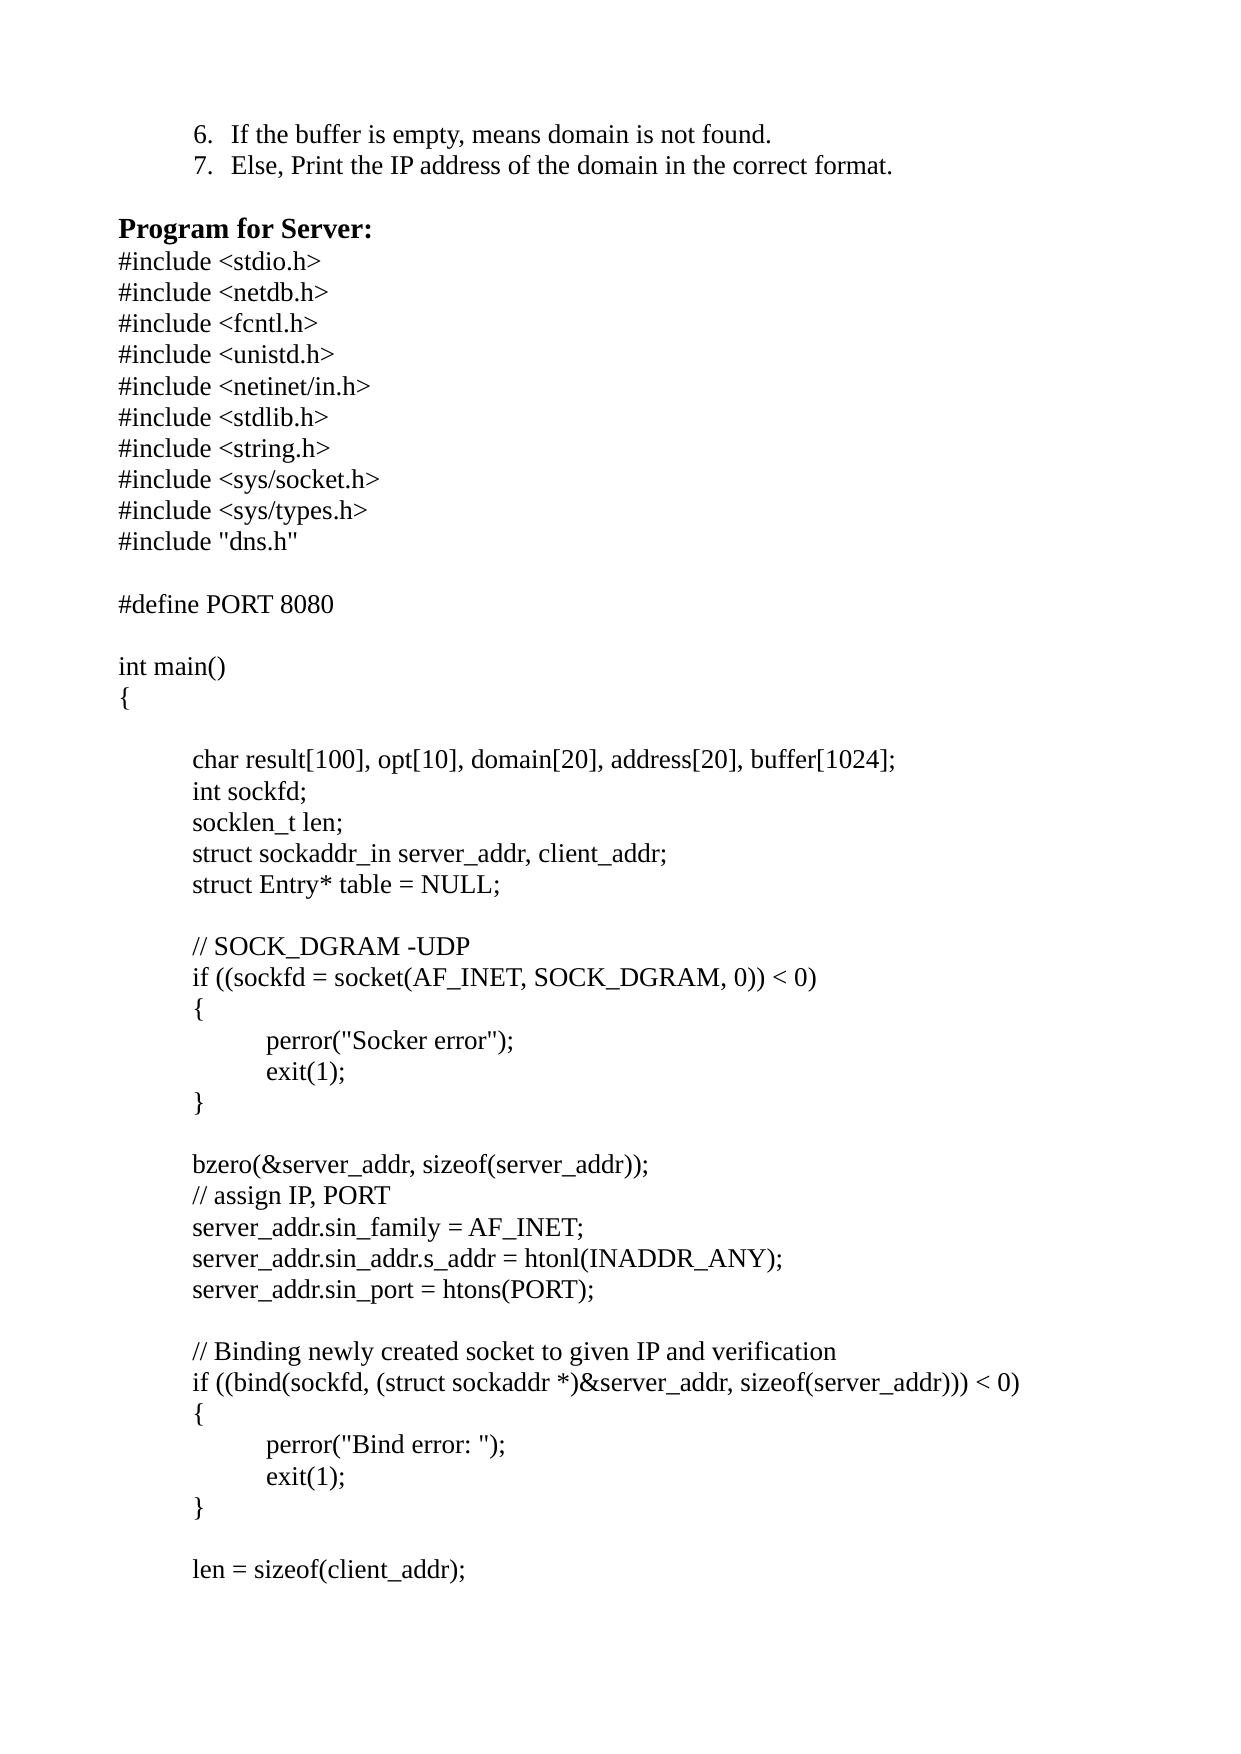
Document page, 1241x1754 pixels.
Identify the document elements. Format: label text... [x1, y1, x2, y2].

text // SOCK_DGRAM -UDP [118, 930, 1122, 961]
text #include <stdio.h> [118, 245, 1122, 276]
text #include <sys/socket.h> [118, 463, 1122, 494]
text socklen_t len; [118, 806, 1122, 837]
text } [118, 1491, 1122, 1522]
text #include <netinet/in.h> [118, 370, 1122, 401]
text #include <fcntl.h> [118, 307, 1122, 338]
text #include <netdb.h> [118, 276, 1122, 307]
text #include "dns.h" [118, 525, 1122, 557]
text #include <stdlib.h> [118, 401, 1122, 432]
text Program for Server: [118, 212, 1122, 245]
text perror("Bind error: "); [118, 1429, 1122, 1460]
text server_addr.sin_family = AF_INET; [118, 1211, 1122, 1242]
text #include <string.h> [118, 432, 1122, 463]
list If the buffer is empty, means domain is not found. [193, 118, 1122, 149]
text server_addr.sin_addr.s_addr = htonl(INADDR_ANY); [118, 1242, 1122, 1273]
text exit(1); [118, 1460, 1122, 1491]
text #include <unistd.h> [118, 338, 1122, 370]
text exit(1); [118, 1055, 1122, 1086]
text // Binding newly created socket to given IP and verification [118, 1335, 1122, 1366]
text #include <sys/types.h> [118, 494, 1122, 525]
text { [118, 1397, 1122, 1429]
text bzero(&server_addr, sizeof(server_addr)); [118, 1148, 1122, 1179]
text { [118, 681, 1122, 712]
list Else, Print the IP address of the domain in the correct format. [193, 149, 1122, 180]
text len = sizeof(client_addr); [118, 1553, 1122, 1584]
text server_addr.sin_port = htons(PORT); [118, 1273, 1122, 1304]
text } [118, 1086, 1122, 1117]
text { [118, 993, 1122, 1024]
text if ((sockfd = socket(AF_INET, SOCK_DGRAM, 0)) < 0) [118, 961, 1122, 993]
text if ((bind(sockfd, (struct sockaddr *)&server_addr, sizeof(server_addr))) < 0) [118, 1366, 1122, 1397]
text struct sockaddr_in server_addr, client_addr; [118, 837, 1122, 868]
text char result[100], opt[10], domain[20], address[20], buffer[1024]; [118, 743, 1122, 774]
text #define PORT 8080 [118, 588, 1122, 619]
text int sockfd; [118, 774, 1122, 806]
text struct Entry* table = NULL; [118, 868, 1122, 899]
text // assign IP, PORT [118, 1179, 1122, 1211]
text perror("Socker error"); [118, 1024, 1122, 1055]
text int main() [118, 650, 1122, 681]
